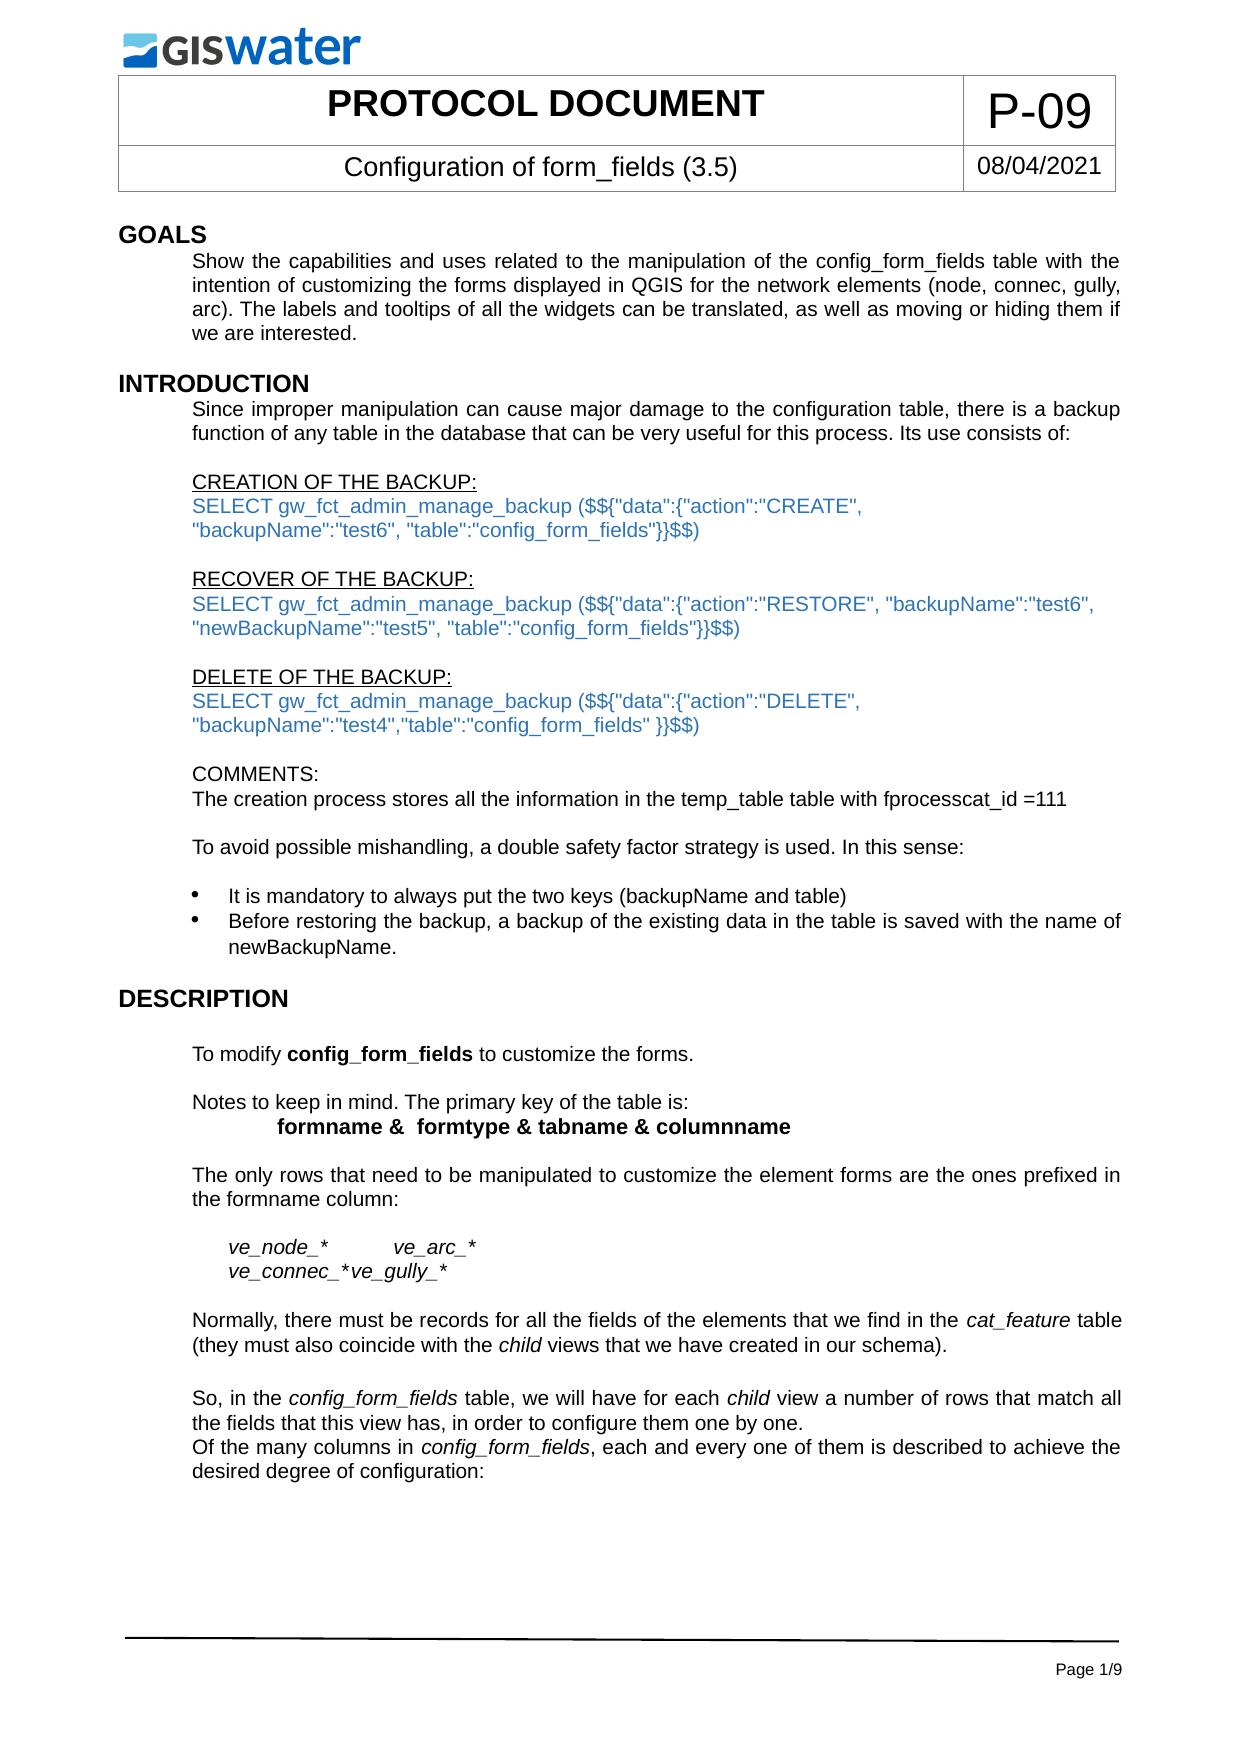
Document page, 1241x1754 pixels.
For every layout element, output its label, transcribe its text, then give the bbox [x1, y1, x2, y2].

list SELECT gw_fct_admin_manage_backup ($${"data":{"action":"DELETE", [192, 689, 1122, 713]
list "backupName":"test6", "table":"config_form_fields"}}$$) [192, 518, 1122, 542]
picture [119, 23, 365, 72]
list Show the capabilities and uses related to the manipulation of the config_form_fields table with the intention of customizing the forms displayed in QGIS for the network elements (node, connec, gully, arc). The labels and tooltips of all the widgets can be translated, as well as moving or hiding them if we are interested. [192, 249, 1122, 344]
list formname & formtype & tabname & columnname [192, 1114, 1122, 1139]
list RECOVER OF THE BACKUP: [192, 567, 1122, 591]
list The only rows that need to be manipulated to customize the element forms are the ones prefixed in the formname column: [192, 1163, 1122, 1211]
list It is mandatory to always put the two keys (backupName and table) [191, 884, 1122, 909]
list DESCRIPTION [118, 983, 1122, 1012]
list ve_connec_* ve_gully_* [228, 1259, 1122, 1283]
list GOALS [118, 220, 1122, 249]
list To avoid possible mishandling, a double safety factor strategy is used. In this sense: [192, 835, 1122, 859]
list Normally, there must be records for all the fields of the elements that we find in the cat_feature table (they must also coincide with the child views that we have created in our schema). [192, 1308, 1122, 1356]
list Before restoring the backup, a backup of the existing data in the table is saved with the name of newBackupName. [191, 909, 1122, 959]
list DELETE OF THE BACKUP: [192, 664, 1122, 688]
list INTRODUCTION [118, 368, 1122, 397]
list ve_node_* ve_arc_* [228, 1235, 1122, 1259]
list CREATION OF THE BACKUP: [192, 469, 1122, 493]
list Notes to keep in mind. The primary key of the table is: [192, 1090, 1122, 1114]
list "backupName":"test4","table":"config_form_fields" }}$$) [192, 713, 1122, 737]
list Of the many columns in config_form_fields, each and every one of them is described to achieve the desired degree of configuration: [192, 1435, 1122, 1483]
list To modify config_form_fields to customize the forms. [192, 1042, 1122, 1066]
list COMMENTS: [192, 762, 1122, 786]
list The creation process stores all the information in the temp_table table with fprocesscat_id =111 [192, 786, 1122, 810]
list SELECT gw_fct_admin_manage_backup ($${"data":{"action":"CREATE", [192, 494, 1122, 518]
list SELECT gw_fct_admin_manage_backup ($${"data":{"action":"RESTORE", "backupName":"test6", "newBackupName":"test5", "table":"config_form_fields"}}$$) [192, 591, 1122, 640]
list So, in the config_form_fields table, we will have for each child view a number of rows that match all the fields that this view has, in order to configure them one by one. [192, 1386, 1122, 1434]
list Since improper manipulation can cause major damage to the configuration table, there is a backup function of any table in the database that can be very useful for this process. Its use consists of: [192, 397, 1122, 445]
